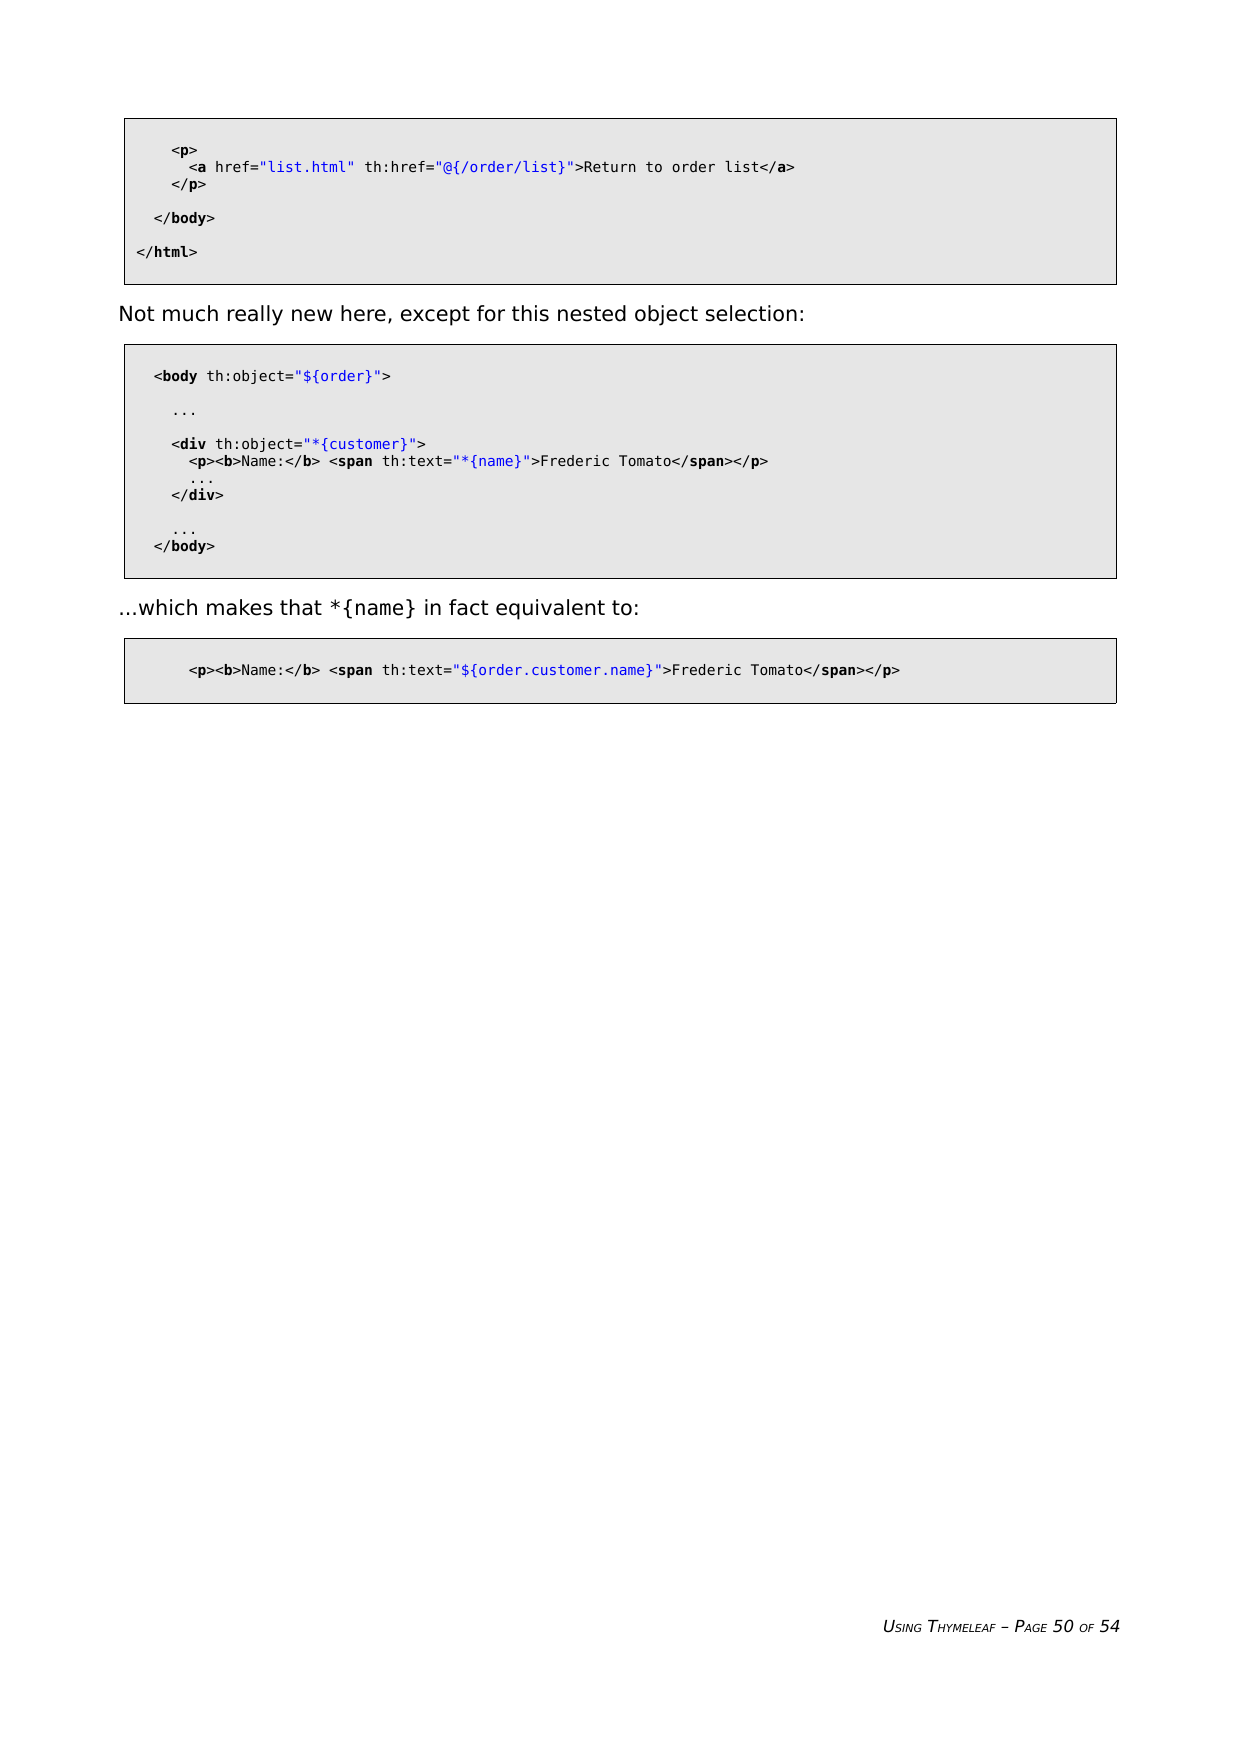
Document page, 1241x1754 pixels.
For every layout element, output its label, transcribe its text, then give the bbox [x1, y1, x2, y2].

text ...which makes that *{name} in fact equivalent to: [118, 596, 1122, 620]
text Not much really new here, except for this nested object selection: [118, 302, 1122, 326]
text <p> <a href="list.html" th:href="@{/order/list}">Return to order list</a> </p> </body> </html> [125, 119, 1116, 284]
text <body th:object="${order}"> ... <div th:object="*{customer}"> <p><b>Name:</b> <span th:text="*{name}">Frederic Tomato</span></p> ... </div> ... </body> [125, 345, 1116, 578]
text <p><b>Name:</b> <span th:text="${order.customer.name}">Frederic Tomato</span></p> [125, 639, 1116, 703]
